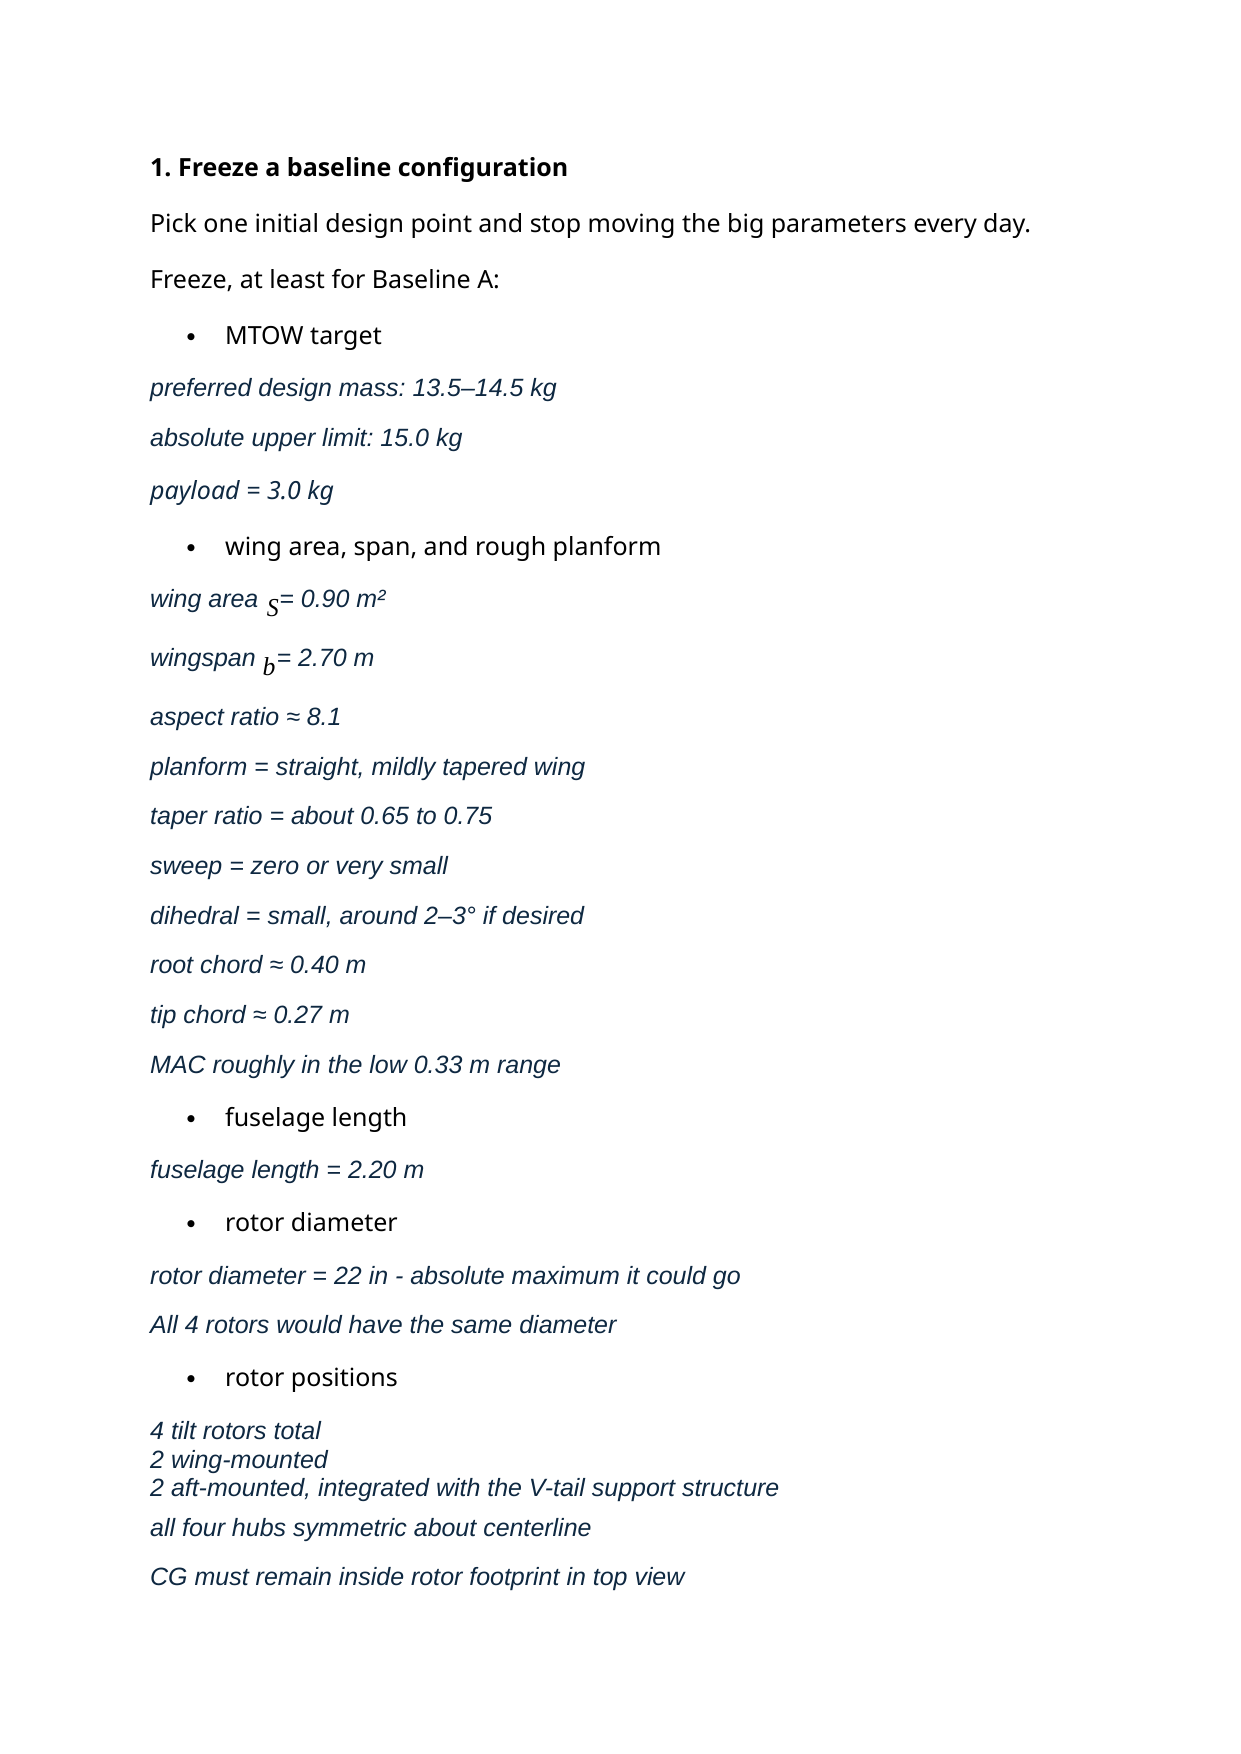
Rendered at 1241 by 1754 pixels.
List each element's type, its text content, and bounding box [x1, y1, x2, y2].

text Pick one initial design point and stop moving the big parameters every day. [150, 206, 1090, 240]
list rotor diameter [187, 1205, 1090, 1239]
text CG must remain inside rotor footprint in top view [150, 1562, 1090, 1591]
text 4 tilt rotors total [150, 1416, 1090, 1445]
text fuselage length = 2.20 m [150, 1155, 1090, 1184]
list MTOW target [187, 317, 1090, 352]
text sweep = zero or very small [150, 851, 1090, 880]
text payload = 3.0 kg [150, 473, 1090, 507]
text tip chord ≈ 0.27 m [150, 1000, 1090, 1029]
text MAC roughly in the low 0.33 m range [150, 1050, 1090, 1078]
text all four hubs symmetric about centerline [150, 1513, 1090, 1541]
text dihedral = small, around 2–3° if desired [150, 901, 1090, 929]
text 2 aft-mounted, integrated with the V-tail support structure [150, 1473, 1090, 1502]
list wing area, span, and rough planform [187, 528, 1090, 563]
text root chord ≈ 0.40 m [150, 950, 1090, 979]
list rotor positions [187, 1360, 1090, 1394]
text taper ratio = about 0.65 to 0.75 [150, 801, 1090, 830]
text 1. Freeze a baseline configuration [150, 150, 1090, 184]
text rotor diameter = 22 in - absolute maximum it could go [150, 1261, 1090, 1289]
text wing area = 0.90 m² [150, 584, 1090, 622]
text All 4 rotors would have the same diameter [150, 1310, 1090, 1339]
list fuselage length [187, 1099, 1090, 1133]
text absolute upper limit: 15.0 kg [150, 423, 1090, 452]
text wingspan = 2.70 m [150, 643, 1090, 681]
text planform = straight, mildly tapered wing [150, 752, 1090, 780]
text preferred design mass: 13.5–14.5 kg [150, 373, 1090, 402]
text 2 wing-mounted [150, 1445, 1090, 1473]
text aspect ratio ≈ 8.1 [150, 702, 1090, 731]
text Freeze, at least for Baseline A: [150, 262, 1090, 296]
